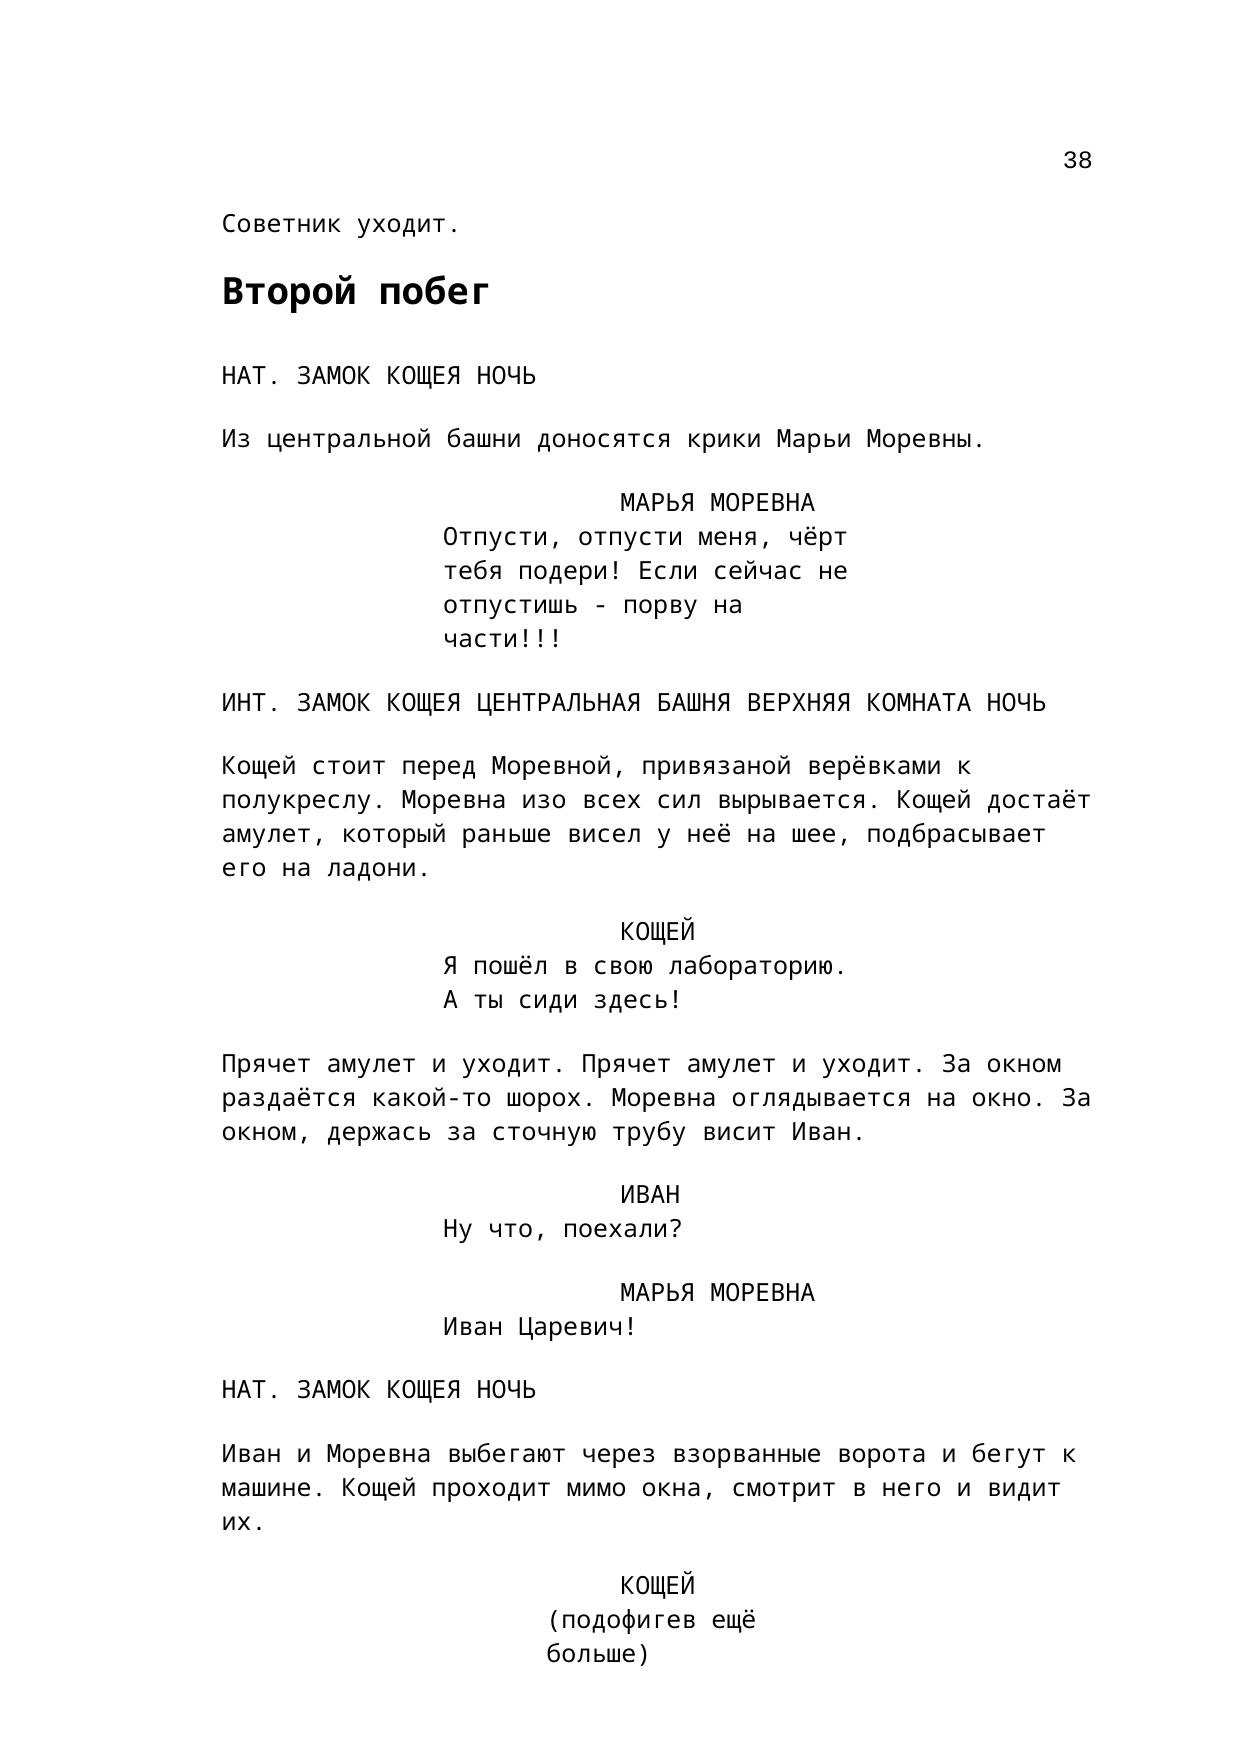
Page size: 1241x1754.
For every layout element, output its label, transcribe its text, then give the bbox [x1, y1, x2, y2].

text НАТ. ЗАМОК КОЩЕЯ НОЧЬ [221, 1372, 1093, 1406]
text МАРЬЯ МОРЕВНА [620, 1274, 1093, 1309]
text НАТ. ЗАМОК КОЩЕЯ НОЧЬ [221, 357, 1093, 392]
text Советник уходит. [221, 205, 1093, 239]
text Прячет амулет и уходит. Прячет амулет и уходит. За окном раздаётся какой-то шорох. Моревна оглядывается на окно. За окном, держась за сточную трубу висит Иван. [221, 1045, 1093, 1147]
text КОЩЕЙ [620, 1567, 1093, 1601]
text Иван Царевич! [443, 1309, 871, 1343]
text ИВАН [620, 1177, 1093, 1211]
text (подофигев ещё больше) [546, 1601, 871, 1669]
text Кощей стоит перед Моревной, привязаной верёвками к полукреслу. Моревна изо всех сил вырывается. Кощей достаёт амулет, который раньше висел у неё на шее, подбрасывает его на ладони. [221, 748, 1093, 884]
text КОЩЕЙ [620, 914, 1093, 948]
text Ну что, поехали? [443, 1211, 871, 1245]
text МАРЬЯ МОРЕВНА [620, 484, 1093, 519]
text Иван и Моревна выбегают через взорванные ворота и бегут к машине. Кощей проходит мимо окна, смотрит в него и видит их. [221, 1436, 1093, 1538]
text Отпусти, отпусти меня, чёрт тебя подери! Если сейчас не отпустишь - порву на части!!! [443, 519, 871, 655]
text Из центральной башни доносятся крики Марьи Моревны. [221, 421, 1093, 455]
text Я пошёл в свою лабораторию. А ты сиди здесь! [443, 948, 871, 1016]
text ИНТ. ЗАМОК КОЩЕЯ ЦЕНТРАЛЬНАЯ БАШНЯ ВЕРХНЯЯ КОМНАТА НОЧЬ [221, 684, 1093, 718]
subtitle Второй побег [221, 264, 1093, 316]
